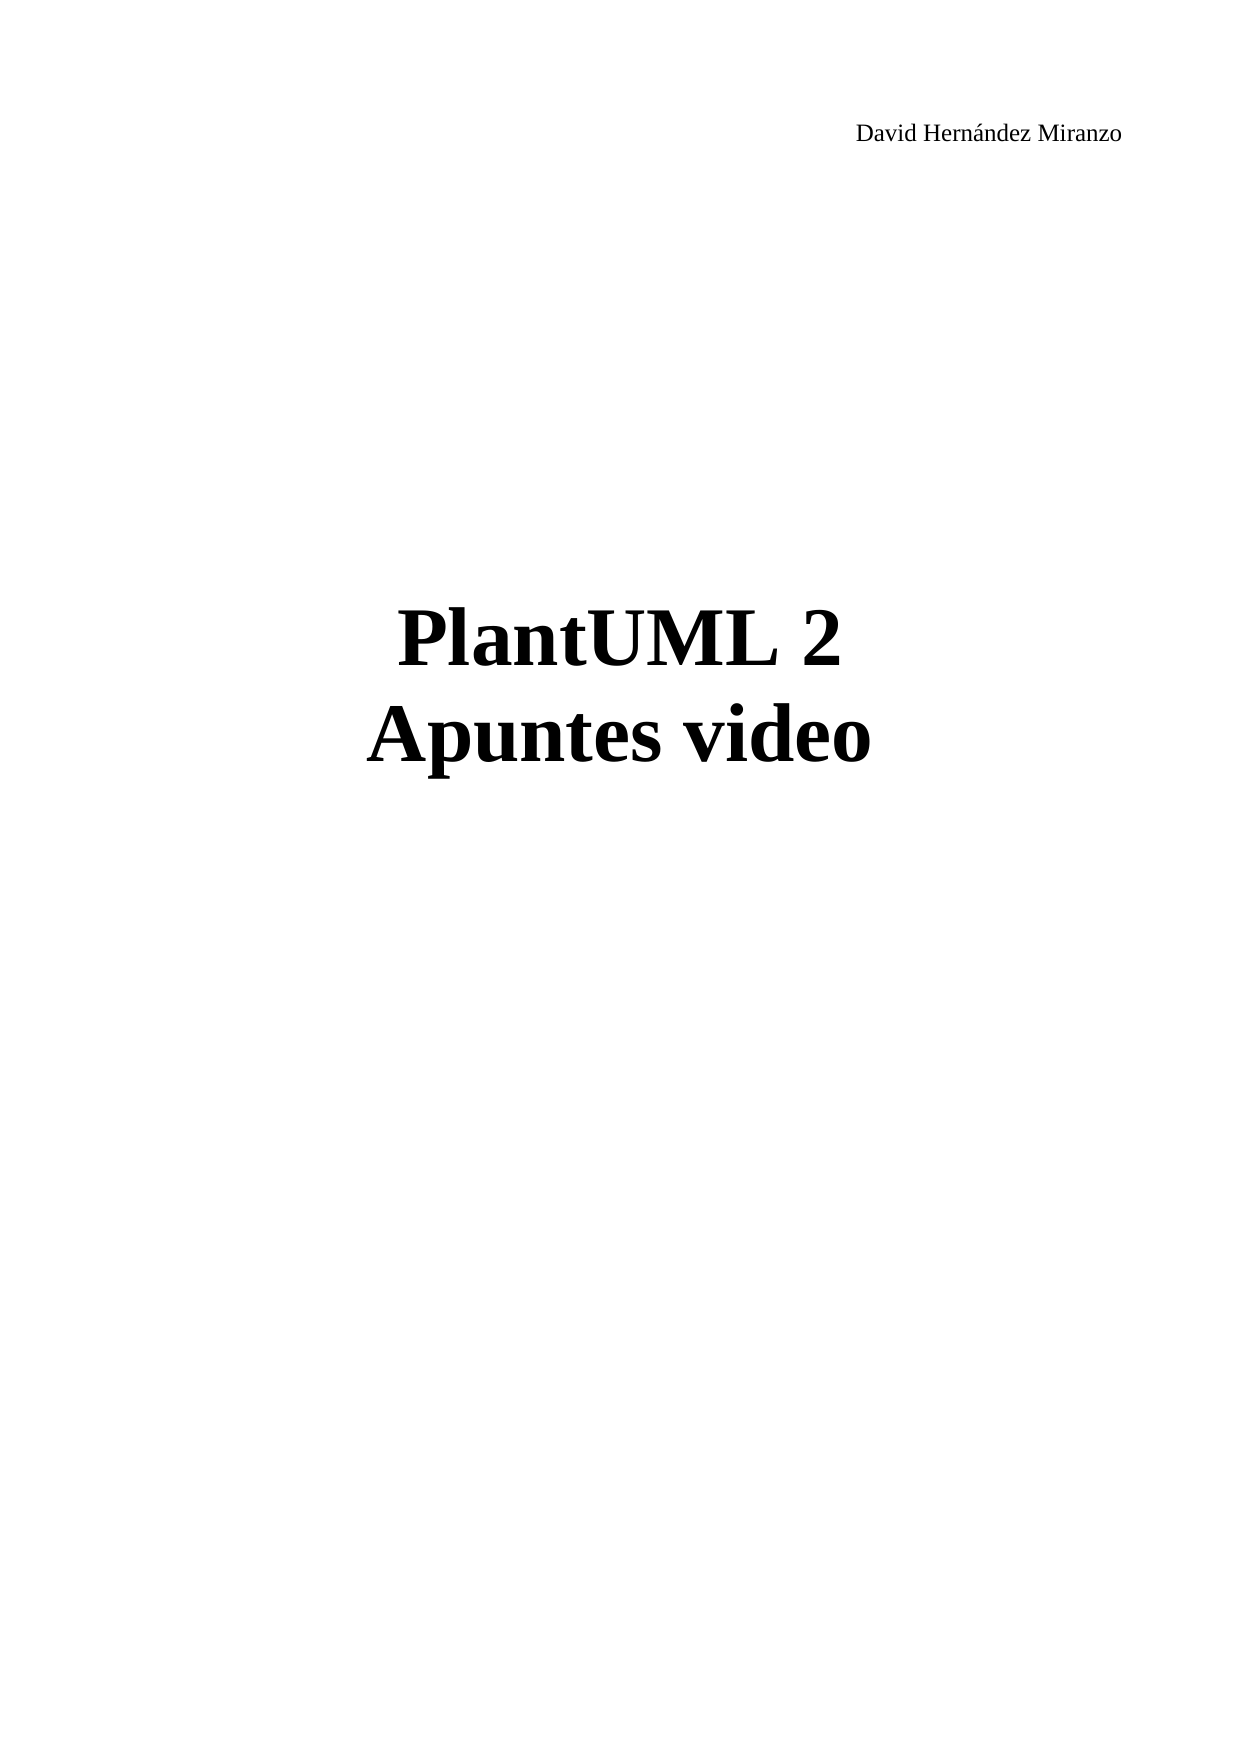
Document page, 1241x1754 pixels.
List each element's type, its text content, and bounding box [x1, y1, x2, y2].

text Apuntes video [118, 683, 1122, 779]
text David Hernández Miranzo [118, 118, 1122, 147]
text PlantUML 2 [118, 588, 1122, 683]
